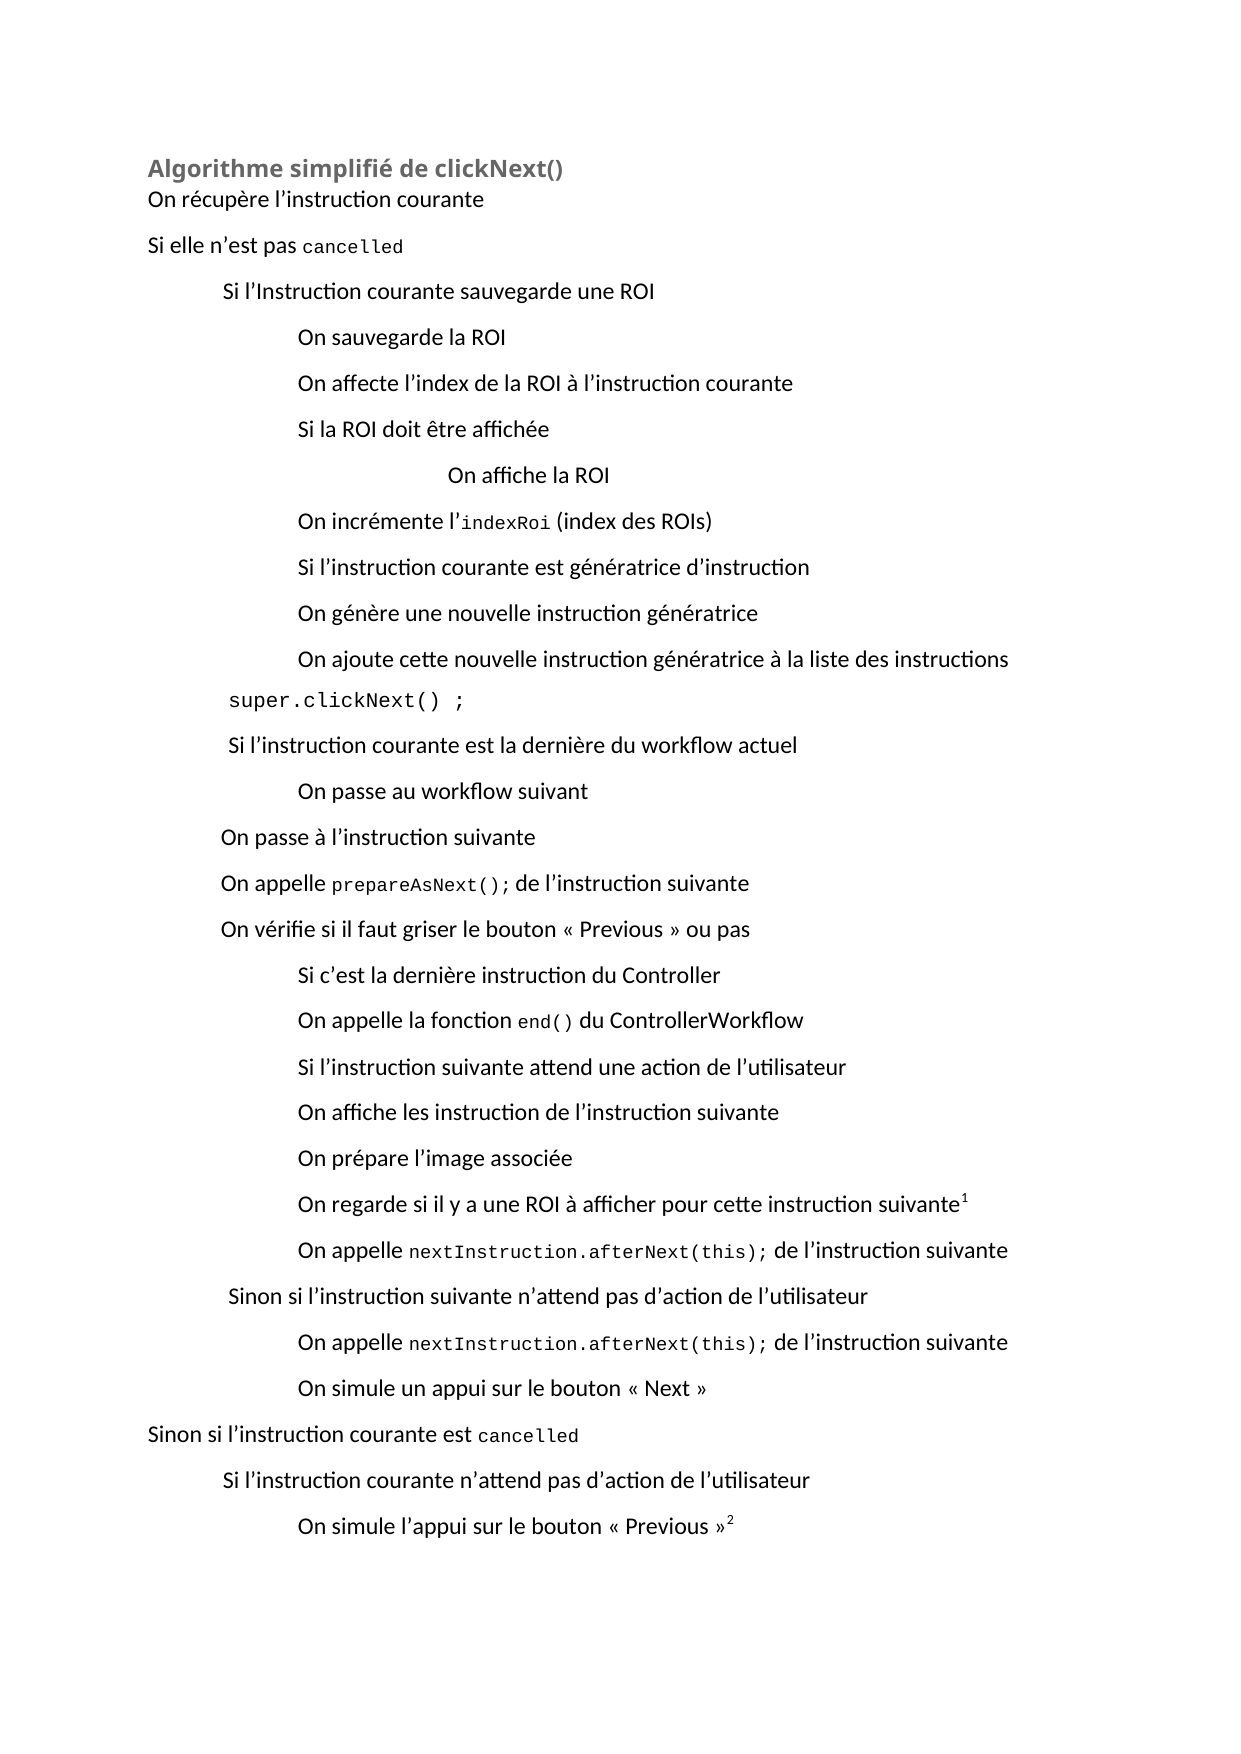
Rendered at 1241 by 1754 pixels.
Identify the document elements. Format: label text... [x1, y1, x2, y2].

text On simule l’appui sur le bouton « Previous »2 [148, 1511, 1093, 1540]
text Si l’instruction courante est la dernière du workflow actuel [148, 730, 1093, 759]
text Si l’instruction courante n’attend pas d’action de l’utilisateur [148, 1465, 1093, 1494]
text On sauvegarde la ROI [148, 322, 1093, 351]
text Sinon si l’instruction suivante n’attend pas d’action de l’utilisateur [148, 1281, 1093, 1311]
text On récupère l’instruction courante [148, 184, 1093, 214]
text Si la ROI doit être affichée [148, 414, 1093, 443]
text On génère une nouvelle instruction génératrice [148, 598, 1093, 627]
text On simule un appui sur le bouton « Next » [148, 1373, 1093, 1402]
text On appelle nextInstruction.afterNext(this); de l’instruction suivante [148, 1235, 1093, 1264]
text On appelle la fonction end() du ControllerWorkflow [148, 1006, 1093, 1035]
text On affiche les instruction de l’instruction suivante [148, 1097, 1093, 1127]
text Si c’est la dernière instruction du Controller [148, 960, 1093, 989]
text On passe à l’instruction suivante [221, 822, 1093, 851]
text Si elle n’est pas cancelled [148, 230, 1093, 259]
text Si l’instruction suivante attend une action de l’utilisateur [148, 1052, 1093, 1081]
text On regarde si il y a une ROI à afficher pour cette instruction suivante1 [148, 1189, 1093, 1219]
text Sinon si l’instruction courante est cancelled [148, 1419, 1093, 1448]
text On passe au workflow suivant [148, 776, 1093, 805]
text On ajoute cette nouvelle instruction génératrice à la liste des instructions [148, 644, 1093, 673]
subtitle Algorithme simplifié de clickNext() [148, 152, 1093, 184]
text On appelle prepareAsNext(); de l’instruction suivante [221, 868, 1093, 897]
text On vérifie si il faut griser le bouton « Previous » ou pas [221, 914, 1093, 943]
text On prépare l’image associée [148, 1143, 1093, 1173]
text super.clickNext() ; [148, 690, 1093, 713]
text On appelle nextInstruction.afterNext(this); de l’instruction suivante [148, 1327, 1093, 1356]
text On affiche la ROI [148, 460, 1093, 489]
text On incrémente l’indexRoi (index des ROIs) [148, 506, 1093, 535]
text Si l’Instruction courante sauvegarde une ROI [148, 276, 1093, 306]
text Si l’instruction courante est génératrice d’instruction [148, 552, 1093, 581]
text On affecte l’index de la ROI à l’instruction courante [148, 368, 1093, 397]
